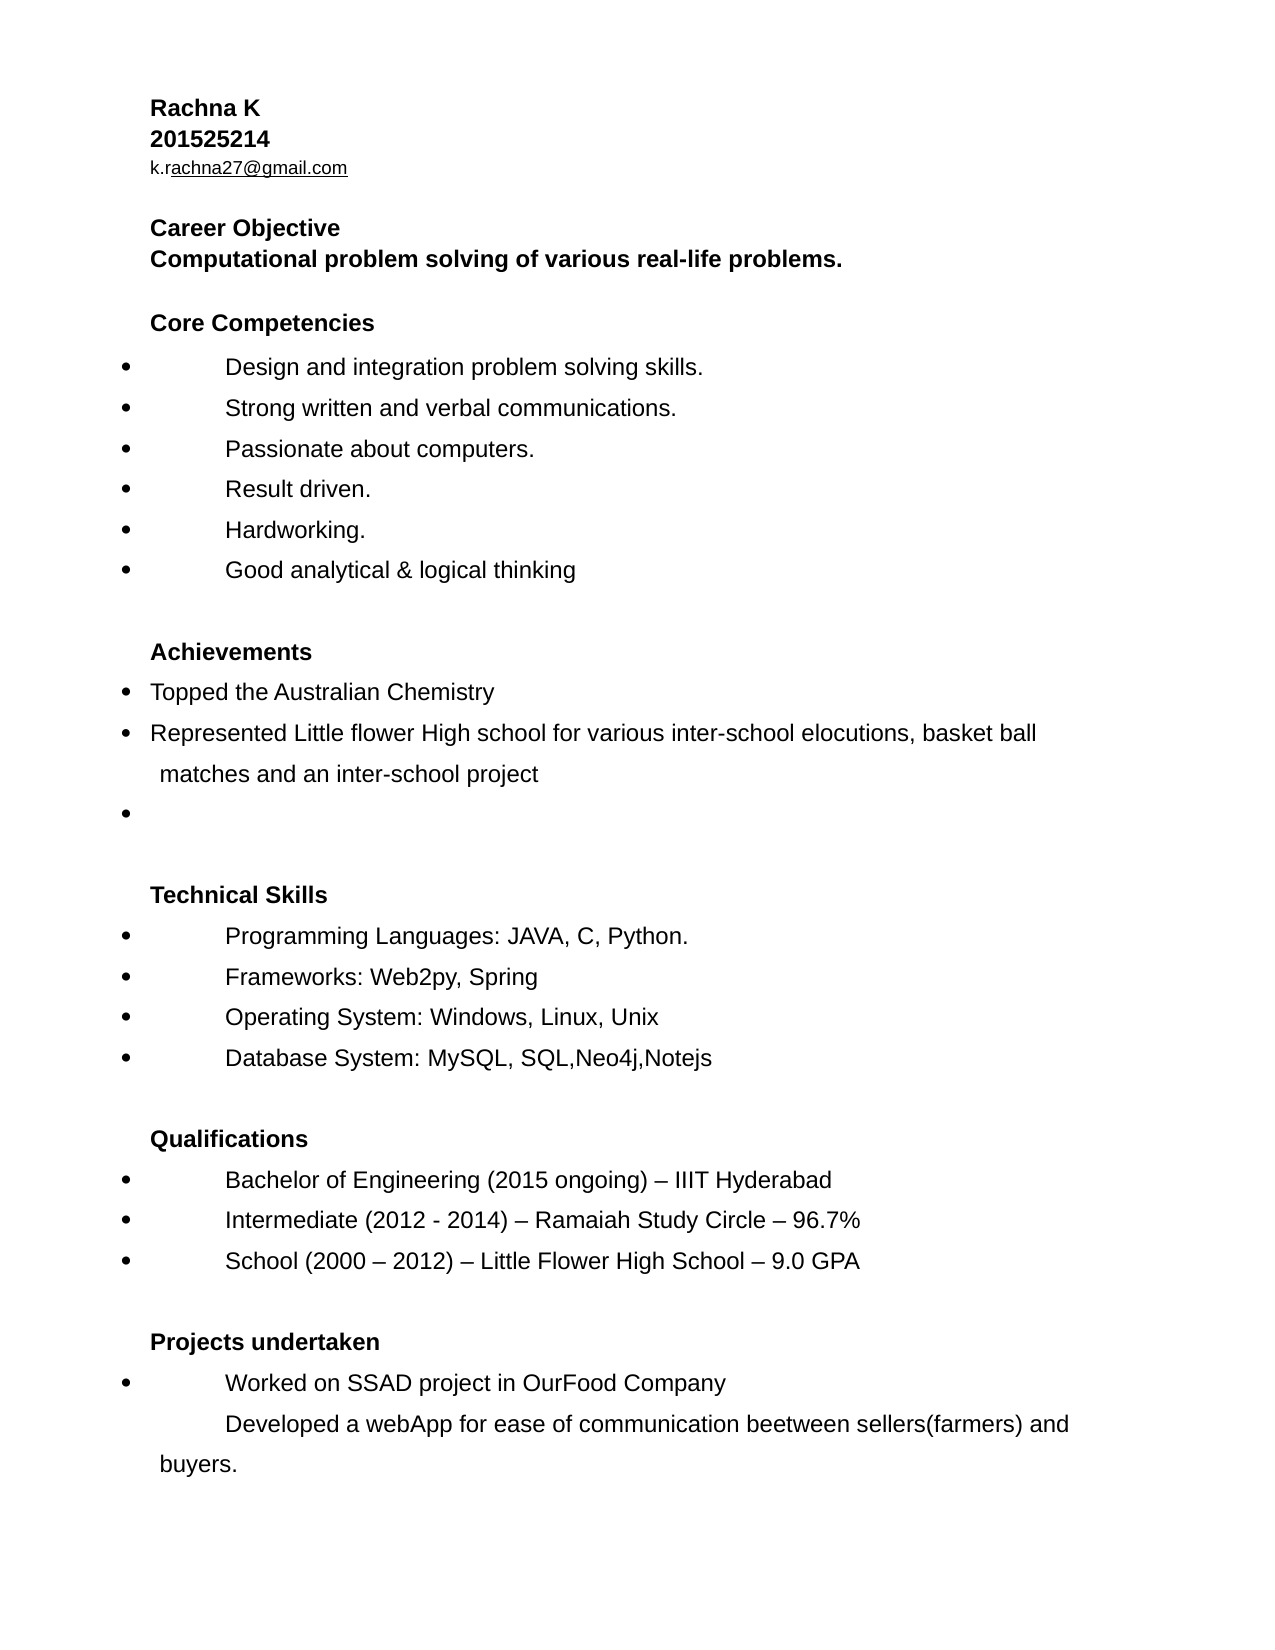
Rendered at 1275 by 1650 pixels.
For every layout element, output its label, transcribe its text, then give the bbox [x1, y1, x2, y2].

list Design and integration problem solving skills. [122, 340, 1120, 381]
list Strong written and verbal communications. [122, 381, 1120, 421]
list Result driven. [122, 462, 1120, 503]
text Achievements [150, 624, 1120, 665]
text Core Competencies [150, 308, 1125, 336]
text Career Objective [150, 213, 1125, 241]
text 201525214 [150, 125, 1125, 153]
list Bachelor of Engineering (2015 ongoing) – IIIT Hyderabad [122, 1153, 1120, 1193]
text Rachna K [150, 94, 1125, 121]
list Passionate about computers. [122, 421, 1120, 462]
text Qualifications [150, 1112, 1120, 1153]
list Worked on SSAD project in OurFood Company [122, 1356, 1120, 1396]
text k.rachna27@gmail.com [150, 157, 1125, 179]
list Represented Little flower High school for various inter-school elocutions, basket ball matches and an inter-school project [122, 706, 1120, 787]
list Good analytical & logical thinking [122, 543, 1120, 584]
list School (2000 – 2012) – Little Flower High School – 9.0 GPA [122, 1234, 1120, 1274]
text Developed a webApp for ease of communication beetween sellers(farmers) and buyers. [159, 1396, 1120, 1478]
list Database System: MySQL, SQL,Neo4j,Notejs [122, 1031, 1120, 1071]
text Computational problem solving of various real-life problems. [150, 245, 1125, 273]
list Topped the Australian Chemistry [122, 665, 1120, 706]
list Intermediate (2012 - 2014) – Ramaiah Study Circle – 96.7% [122, 1193, 1120, 1234]
text Technical Skills [150, 868, 1120, 909]
list Frameworks: Web2py, Spring [122, 949, 1120, 990]
text Projects undertaken [150, 1315, 1120, 1356]
list Hardworking. [122, 503, 1120, 543]
list Operating System: Windows, Linux, Unix [122, 990, 1120, 1031]
list Programming Languages: JAVA, C, Python. [122, 909, 1120, 949]
